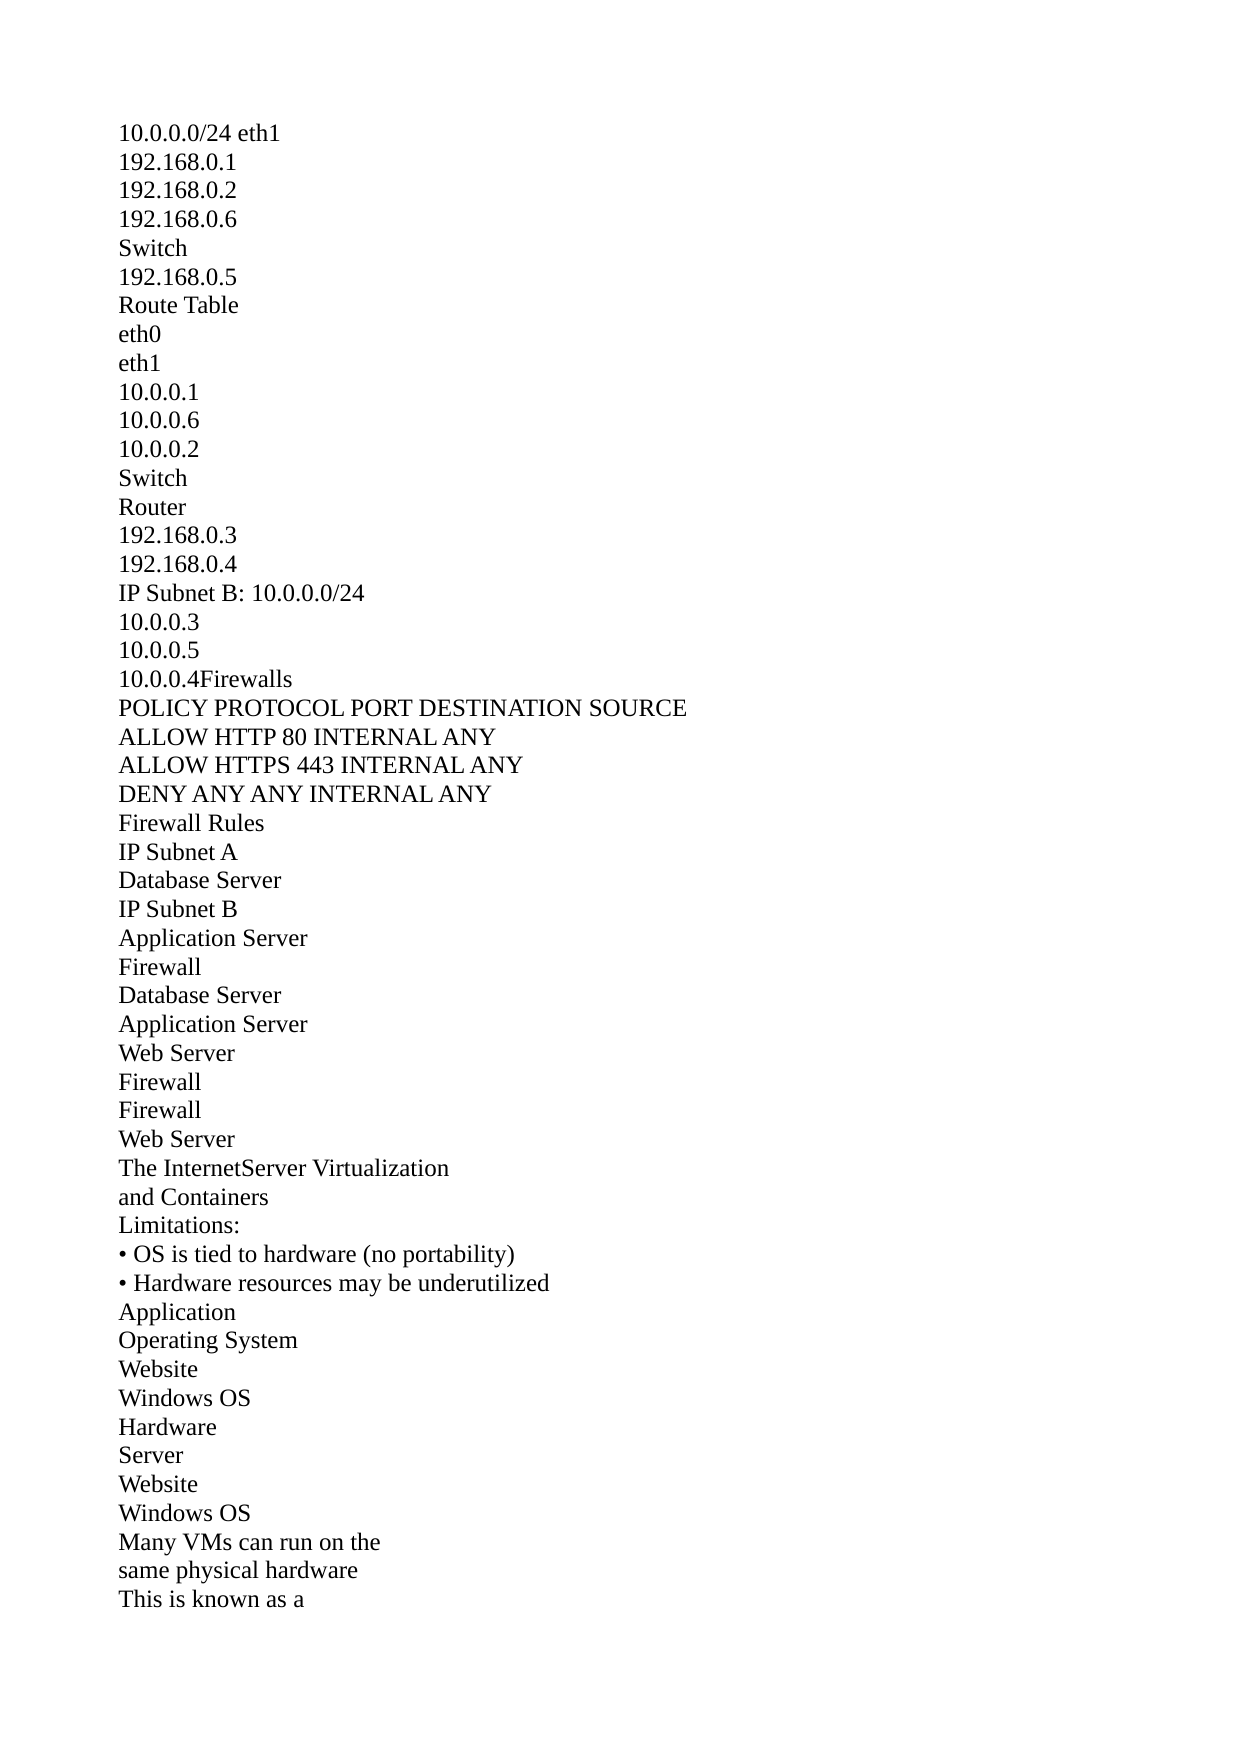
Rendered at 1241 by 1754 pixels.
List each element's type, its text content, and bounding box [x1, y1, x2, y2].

text 10.0.0.4Firewalls [118, 664, 1122, 693]
text 10.0.0.0/24 eth1 [118, 118, 1122, 147]
text • Hardware resources may be underutilized [118, 1268, 1122, 1297]
text 10.0.0.6 [118, 406, 1122, 434]
text The InternetServer Virtualization [118, 1153, 1122, 1182]
text This is known as a [118, 1584, 1122, 1613]
text Firewall [118, 1096, 1122, 1124]
text IP Subnet B [118, 894, 1122, 923]
text Database Server [118, 981, 1122, 1009]
text Windows OS [118, 1383, 1122, 1412]
text and Containers [118, 1182, 1122, 1211]
text same physical hardware [118, 1556, 1122, 1584]
text Application Server [118, 923, 1122, 952]
text Firewall [118, 952, 1122, 981]
text Web Server [118, 1124, 1122, 1153]
text 10.0.0.2 [118, 434, 1122, 463]
text 192.168.0.5 [118, 262, 1122, 291]
text Windows OS [118, 1498, 1122, 1527]
text • OS is tied to hardware (no portability) [118, 1239, 1122, 1268]
text Application Server [118, 1009, 1122, 1038]
text POLICY PROTOCOL PORT DESTINATION SOURCE [118, 693, 1122, 722]
text Database Server [118, 866, 1122, 894]
text IP Subnet A [118, 837, 1122, 866]
text DENY ANY ANY INTERNAL ANY [118, 779, 1122, 808]
text Limitations: [118, 1211, 1122, 1239]
text Many VMs can run on the [118, 1527, 1122, 1556]
text Web Server [118, 1038, 1122, 1067]
text Router [118, 492, 1122, 521]
text 192.168.0.6 [118, 204, 1122, 233]
text ALLOW HTTP 80 INTERNAL ANY [118, 722, 1122, 751]
text Website [118, 1354, 1122, 1383]
text eth0 [118, 319, 1122, 348]
text Operating System [118, 1326, 1122, 1354]
text Application [118, 1297, 1122, 1326]
text 10.0.0.3 [118, 607, 1122, 636]
text 192.168.0.4 [118, 549, 1122, 578]
text Switch [118, 463, 1122, 492]
text 192.168.0.3 [118, 521, 1122, 549]
text eth1 [118, 348, 1122, 377]
text Hardware [118, 1412, 1122, 1441]
text IP Subnet B: 10.0.0.0/24 [118, 578, 1122, 607]
text 192.168.0.2 [118, 176, 1122, 204]
text ALLOW HTTPS 443 INTERNAL ANY [118, 751, 1122, 779]
text Server [118, 1441, 1122, 1469]
text Switch [118, 233, 1122, 262]
text 10.0.0.1 [118, 377, 1122, 406]
text Firewall Rules [118, 808, 1122, 837]
text Firewall [118, 1067, 1122, 1096]
text 10.0.0.5 [118, 636, 1122, 664]
text Website [118, 1469, 1122, 1498]
text Route Table [118, 291, 1122, 319]
text 192.168.0.1 [118, 147, 1122, 176]
